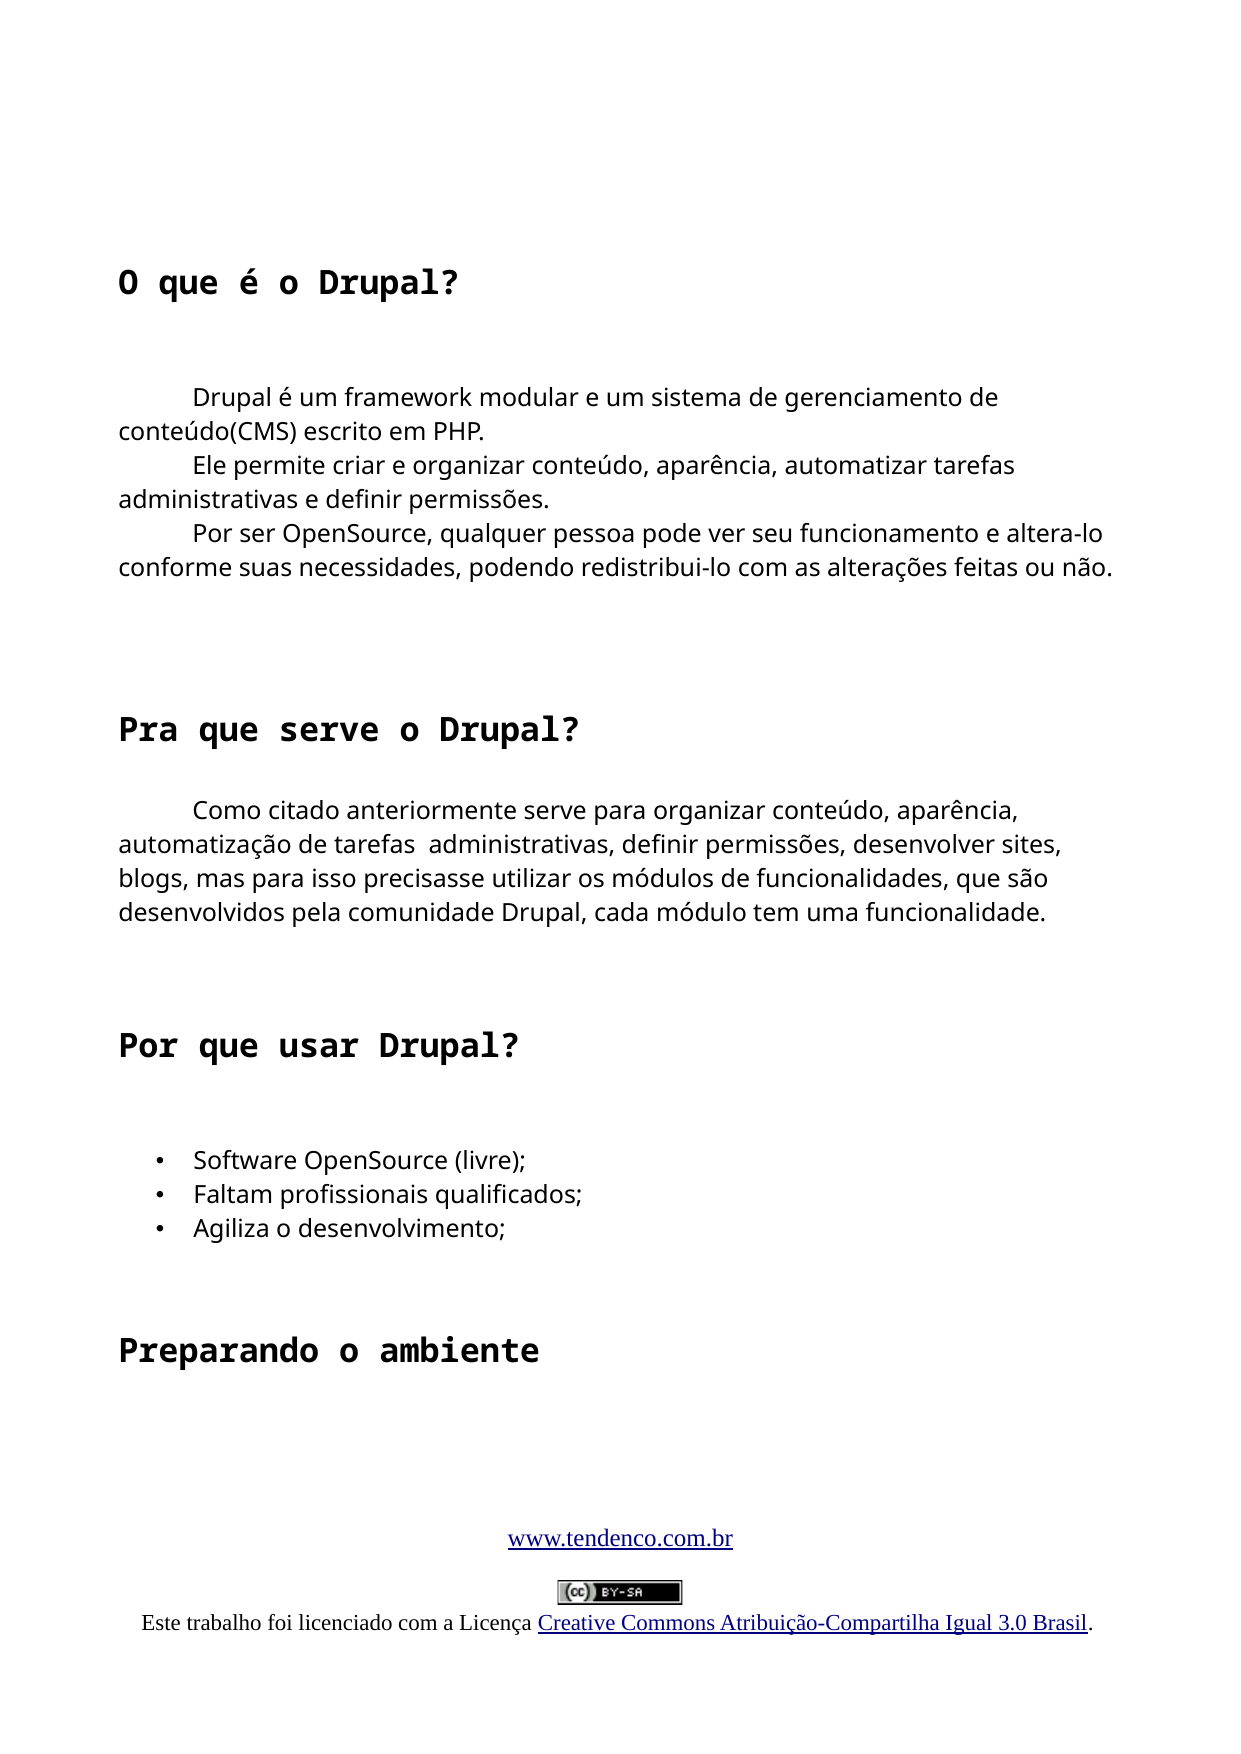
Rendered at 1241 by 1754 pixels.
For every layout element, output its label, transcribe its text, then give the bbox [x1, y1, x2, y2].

text Ele permite criar e organizar conteúdo, aparência, automatizar tarefas administrativas e definir permissões. [118, 448, 1122, 516]
subtitle Por que usar Drupal? [118, 1022, 1122, 1067]
list Software OpenSource (livre); [156, 1142, 1122, 1176]
text Drupal é um framework modular e um sistema de gerenciamento de conteúdo(CMS) escrito em PHP. [118, 379, 1122, 448]
text Como citado anteriormente serve para organizar conteúdo, aparência, automatização de tarefas administrativas, definir permissões, desenvolver sites, blogs, mas para isso precisasse utilizar os módulos de funcionalidades, que são desenvolvidos pela comunidade Drupal, cada módulo tem uma funcionalidade. [118, 792, 1122, 928]
subtitle Preparando o ambiente [118, 1327, 1122, 1373]
list Agiliza o desenvolvimento; [156, 1210, 1122, 1244]
subtitle O que é o Drupal? [118, 259, 1122, 304]
subtitle Pra que serve o Drupal? [118, 705, 1122, 751]
list Faltam profissionais qualificados; [156, 1176, 1122, 1210]
text Por ser OpenSource, qualquer pessoa pode ver seu funcionamento e altera-lo conforme suas necessidades, podendo redistribui-lo com as alterações feitas ou não. [118, 516, 1122, 584]
picture [557, 1580, 683, 1605]
